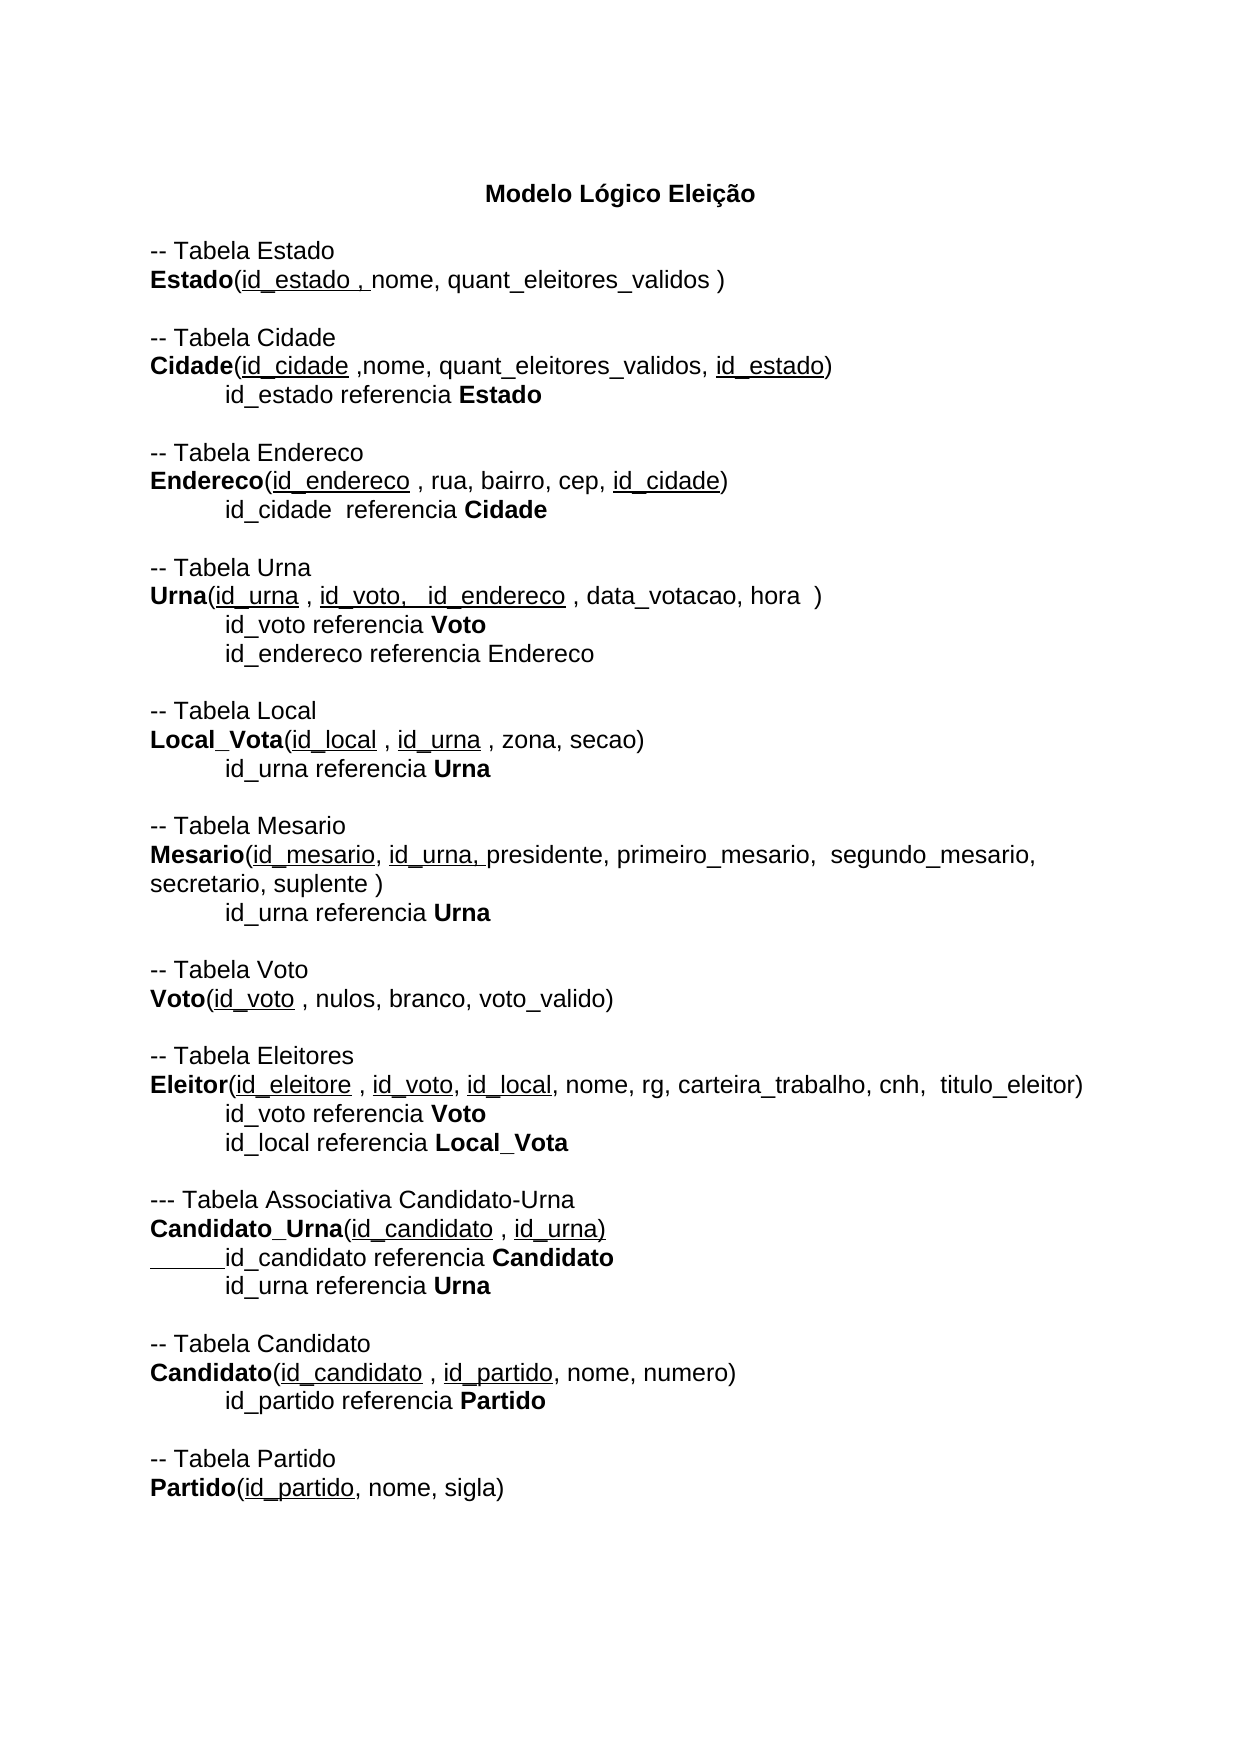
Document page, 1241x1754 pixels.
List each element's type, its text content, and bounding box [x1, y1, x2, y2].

text Cidade(id_cidade ,nome, quant_eleitores_validos, id_estado) [150, 351, 1090, 380]
text id_urna referencia Urna [150, 754, 1090, 782]
text -- Tabela Mesario [150, 811, 1090, 840]
text id_urna referencia Urna [150, 897, 1090, 926]
text -- Tabela Cidade [150, 322, 1090, 351]
text -- Tabela Voto [150, 955, 1090, 984]
text -- Tabela Endereco [150, 437, 1090, 466]
text Partido(id_partido, nome, sigla) [150, 1472, 1090, 1501]
text id_urna referencia Urna [150, 1271, 1090, 1300]
text id_local referencia Local_Vota [150, 1127, 1090, 1156]
text id_voto referencia Voto [150, 1099, 1090, 1127]
text Voto(id_voto , nulos, branco, voto_valido) [150, 984, 1090, 1012]
text Endereco(id_endereco , rua, bairro, cep, id_cidade) [150, 466, 1090, 495]
text id_voto referencia Voto [150, 610, 1090, 639]
text -- Tabela Partido [150, 1444, 1090, 1472]
text -- Tabela Urna [150, 552, 1090, 581]
text --- Tabela Associativa Candidato-Urna [150, 1185, 1090, 1214]
text id_candidato referencia Candidato [150, 1242, 1090, 1271]
text -- Tabela Estado [150, 236, 1090, 265]
text Mesario(id_mesario, id_urna, presidente, primeiro_mesario, segundo_mesario, secretario, suplente ) [150, 840, 1090, 897]
text Candidato(id_candidato , id_partido, nome, numero) [150, 1357, 1090, 1386]
text id_endereco referencia Endereco [150, 639, 1090, 667]
text -- Tabela Eleitores [150, 1041, 1090, 1070]
text Modelo Lógico Eleição [150, 179, 1090, 207]
text Candidato_Urna(id_candidato , id_urna) [150, 1214, 1090, 1242]
text Estado(id_estado , nome, quant_eleitores_validos ) [150, 265, 1090, 294]
text Urna(id_urna , id_voto, id_endereco , data_votacao, hora ) [150, 581, 1090, 610]
text id_partido referencia Partido [150, 1386, 1090, 1415]
text id_estado referencia Estado [150, 380, 1090, 409]
text -- Tabela Candidato [150, 1329, 1090, 1357]
text Local_Vota(id_local , id_urna , zona, secao) [150, 725, 1090, 754]
text Eleitor(id_eleitore , id_voto, id_local, nome, rg, carteira_trabalho, cnh, titulo_eleitor) [150, 1070, 1090, 1099]
text id_cidade referencia Cidade [150, 495, 1090, 524]
text -- Tabela Local [150, 696, 1090, 725]
